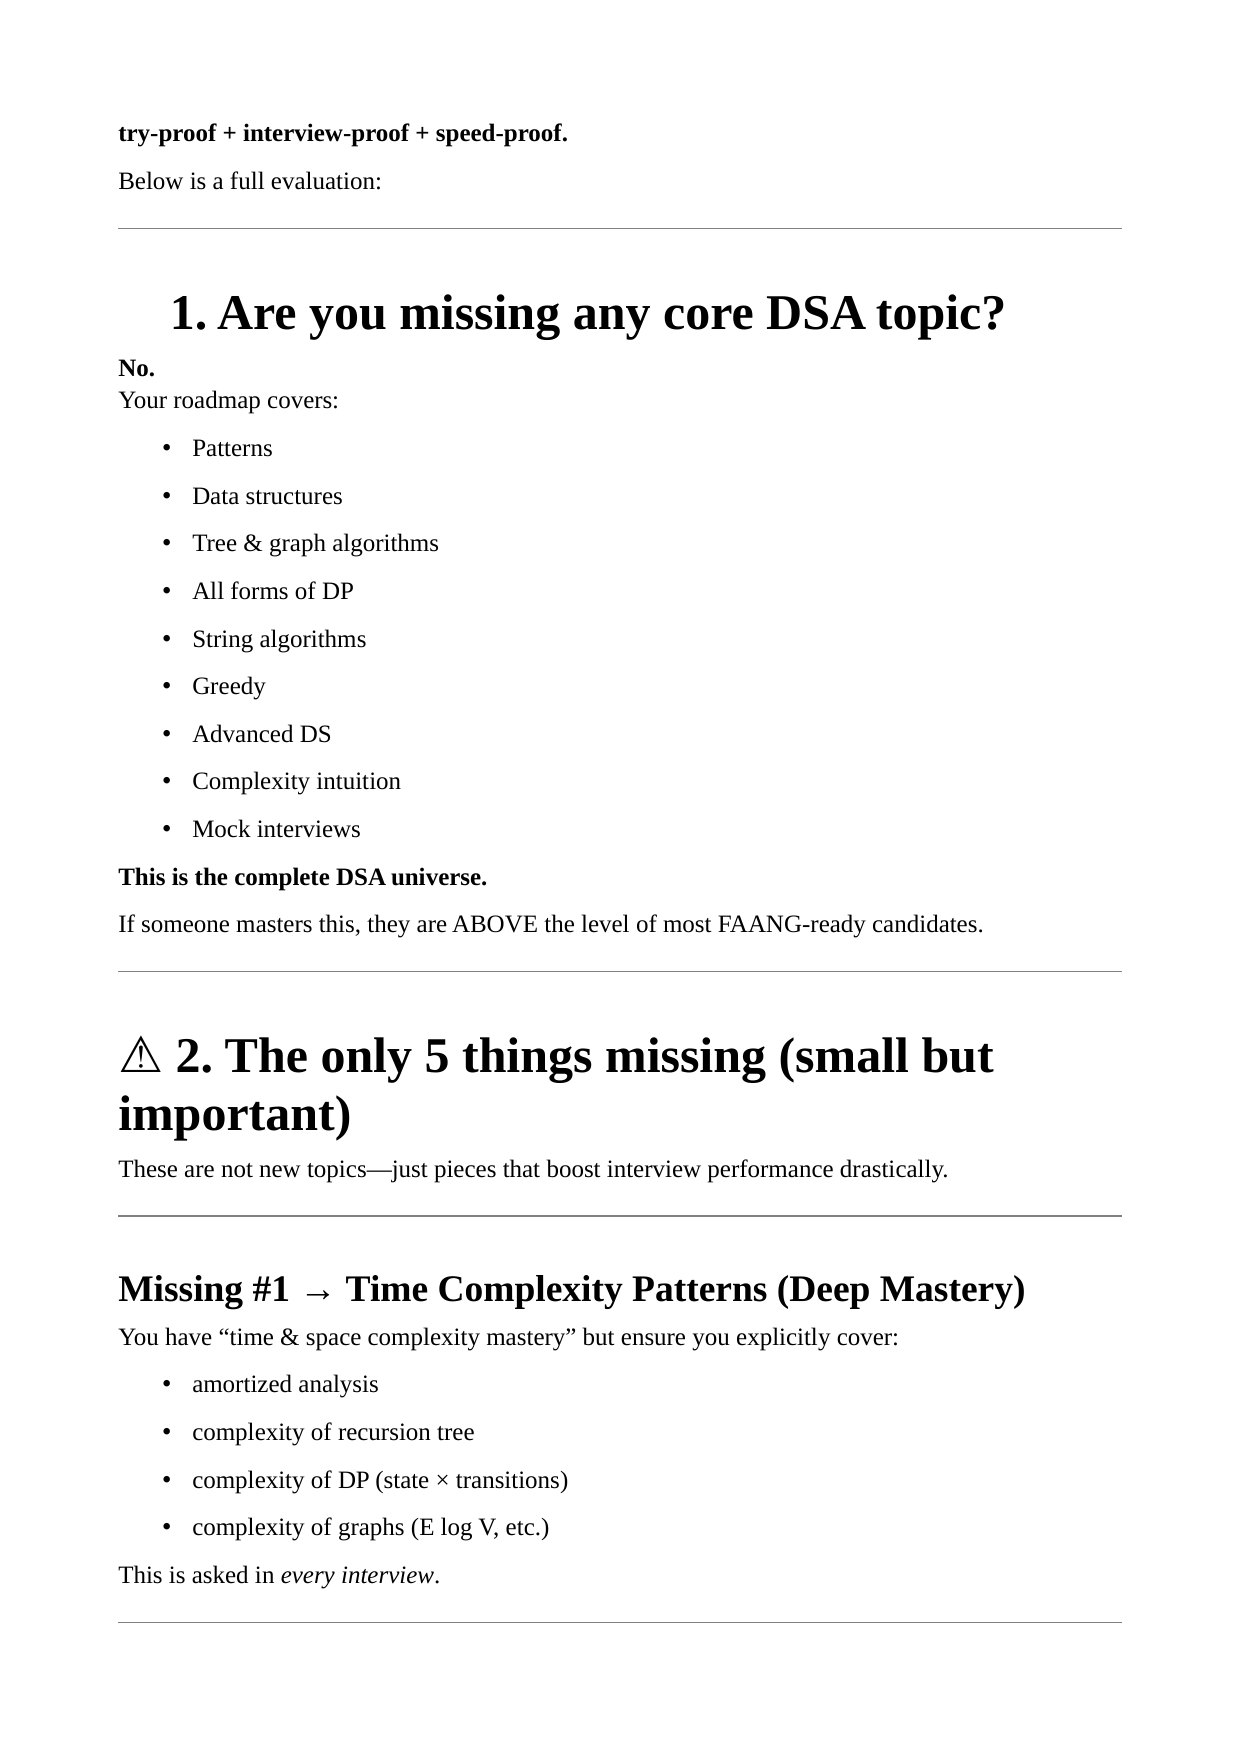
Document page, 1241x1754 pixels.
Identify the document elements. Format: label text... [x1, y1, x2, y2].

list Complexity intuition [162, 766, 1122, 795]
list complexity of DP (state × transitions) [162, 1465, 1122, 1493]
subtitle Missing #1 → Time Complexity Patterns (Deep Mastery) [118, 1266, 1122, 1309]
list Tree & graph algorithms [162, 528, 1122, 557]
list complexity of recursion tree [162, 1417, 1122, 1446]
text This is the complete DSA universe. [118, 862, 1122, 890]
list Mock interviews [162, 814, 1122, 843]
subtitle ✅ 1. Are you missing any core DSA topic? [118, 283, 1122, 340]
subtitle ⚠️ 2. The only 5 things missing (small but important) [118, 1026, 1122, 1141]
text Below is a full evaluation: [118, 166, 1122, 194]
text If someone masters this, they are ABOVE the level of most FAANG-ready candidates. [118, 909, 1122, 938]
text No. Your roadmap covers: [118, 353, 1122, 414]
list String algorithms [162, 624, 1122, 652]
text You have “time & space complexity mastery” but ensure you explicitly cover: [118, 1322, 1122, 1351]
text This is asked in every interview. [118, 1560, 1122, 1589]
list Advanced DS [162, 719, 1122, 748]
list Greedy [162, 671, 1122, 700]
text try-proof + interview-proof + speed-proof. [118, 118, 1122, 147]
list amortized analysis [162, 1369, 1122, 1398]
list Patterns [162, 433, 1122, 462]
list complexity of graphs (E log V, etc.) [162, 1512, 1122, 1541]
list All forms of DP [162, 576, 1122, 605]
text These are not new topics—just pieces that boost interview performance drastically. [118, 1154, 1122, 1182]
list Data structures [162, 481, 1122, 509]
